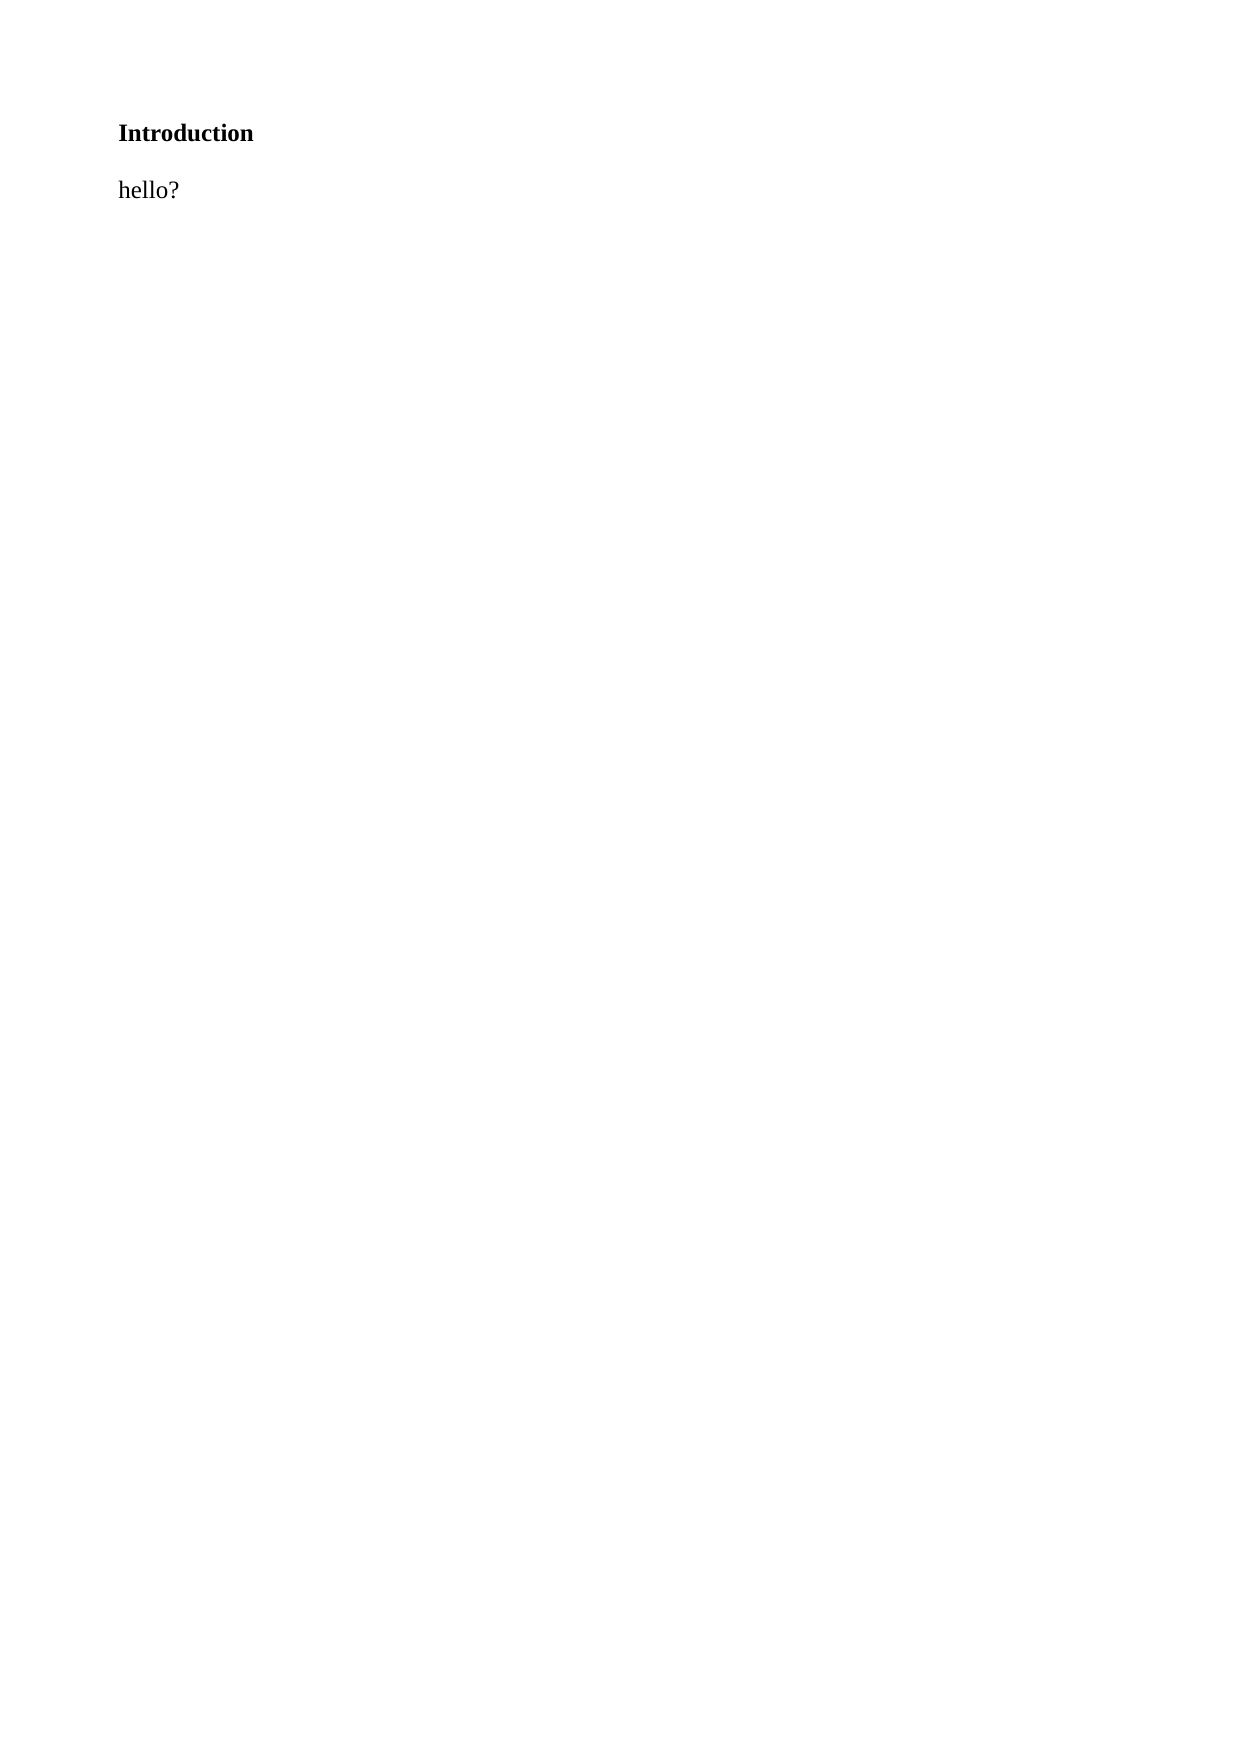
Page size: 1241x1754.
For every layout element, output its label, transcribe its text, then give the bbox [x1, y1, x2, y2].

text Introduction [118, 118, 1122, 147]
text hello? [118, 176, 1122, 204]
